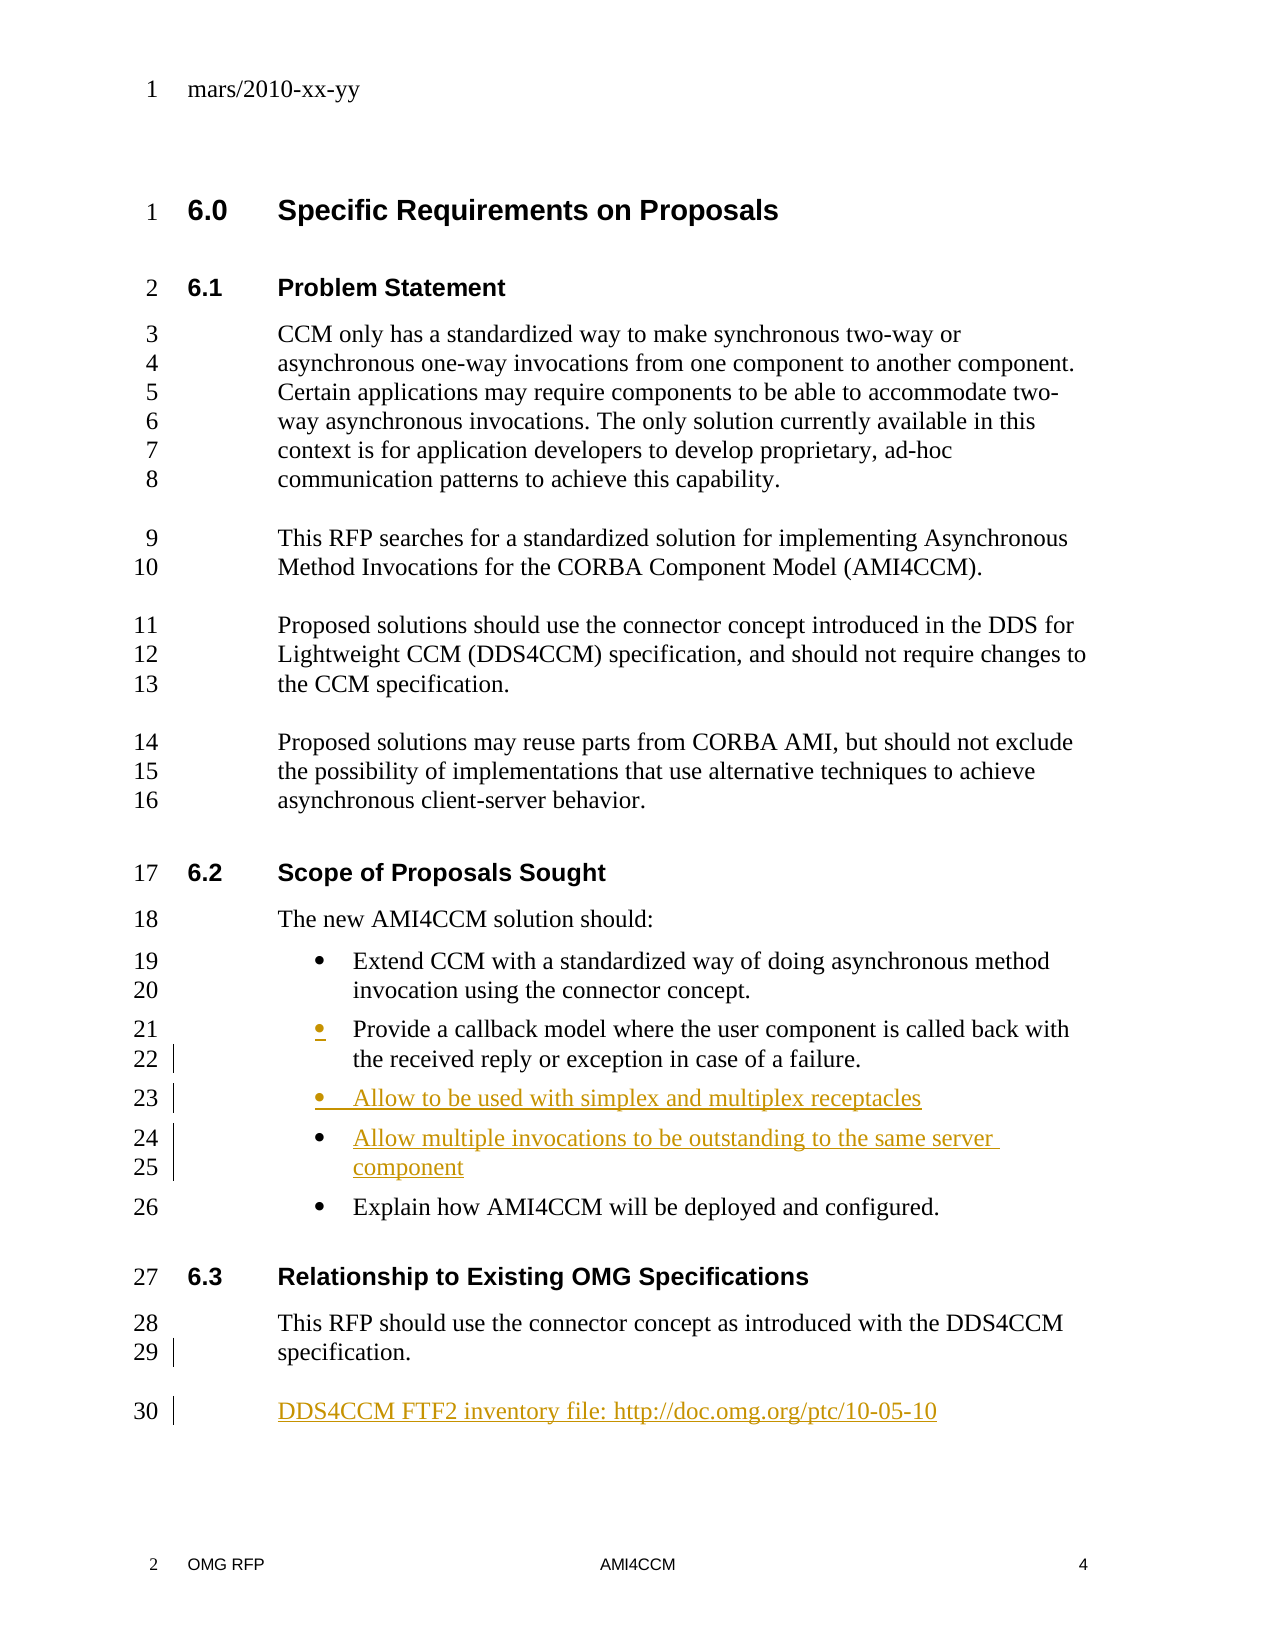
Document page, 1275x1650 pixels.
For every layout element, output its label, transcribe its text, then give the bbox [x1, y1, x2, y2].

text The new AMI4CCM solution should: [277, 904, 1087, 933]
text This RFP should use the connector concept as introduced with the DDS4CCM specification. [277, 1308, 1087, 1367]
text This RFP searches for a standardized solution for implementing Asynchronous Method Invocations for the CORBA Component Model (AMI4CCM). [277, 523, 1087, 581]
list Allow multiple invocations to be outstanding to the same server component [315, 1123, 1087, 1181]
text CCM only has a standardized way to make synchronous two-way or asynchronous one-way invocations from one component to another component. Certain applications may require components to be able to accommodate two-way asynchronous invocations. The only solution currently available in this context is for application developers to develop proprietary, ad-hoc communication patterns to achieve this capability. [277, 319, 1087, 494]
list Provide a callback model where the user component is called back with the received reply or exception in case of a failure. [315, 1014, 1087, 1073]
subtitle Specific Requirements on Proposals [187, 194, 1087, 227]
list Allow to be used with simplex and multiplex receptacles [315, 1083, 1087, 1112]
text DDS4CCM FTF2 inventory file: http://doc.omg.org/ptc/10-05-10 [277, 1396, 1087, 1425]
subtitle Relationship to Existing OMG Specifications [187, 1262, 1087, 1292]
text Proposed solutions may reuse parts from CORBA AMI, but should not exclude the possibility of implementations that use alternative techniques to achieve asynchronous client-server behavior. [277, 727, 1087, 814]
subtitle Scope of Proposals Sought [187, 858, 1087, 887]
text Proposed solutions should use the connector concept introduced in the DDS for Lightweight CCM (DDS4CCM) specification, and should not require changes to the CCM specification. [277, 610, 1087, 698]
list Explain how AMI4CCM will be deployed and configured. [315, 1192, 1087, 1221]
subtitle Problem Statement [187, 273, 1087, 302]
list Extend CCM with a standardized way of doing asynchronous method invocation using the connector concept. [315, 946, 1087, 1004]
